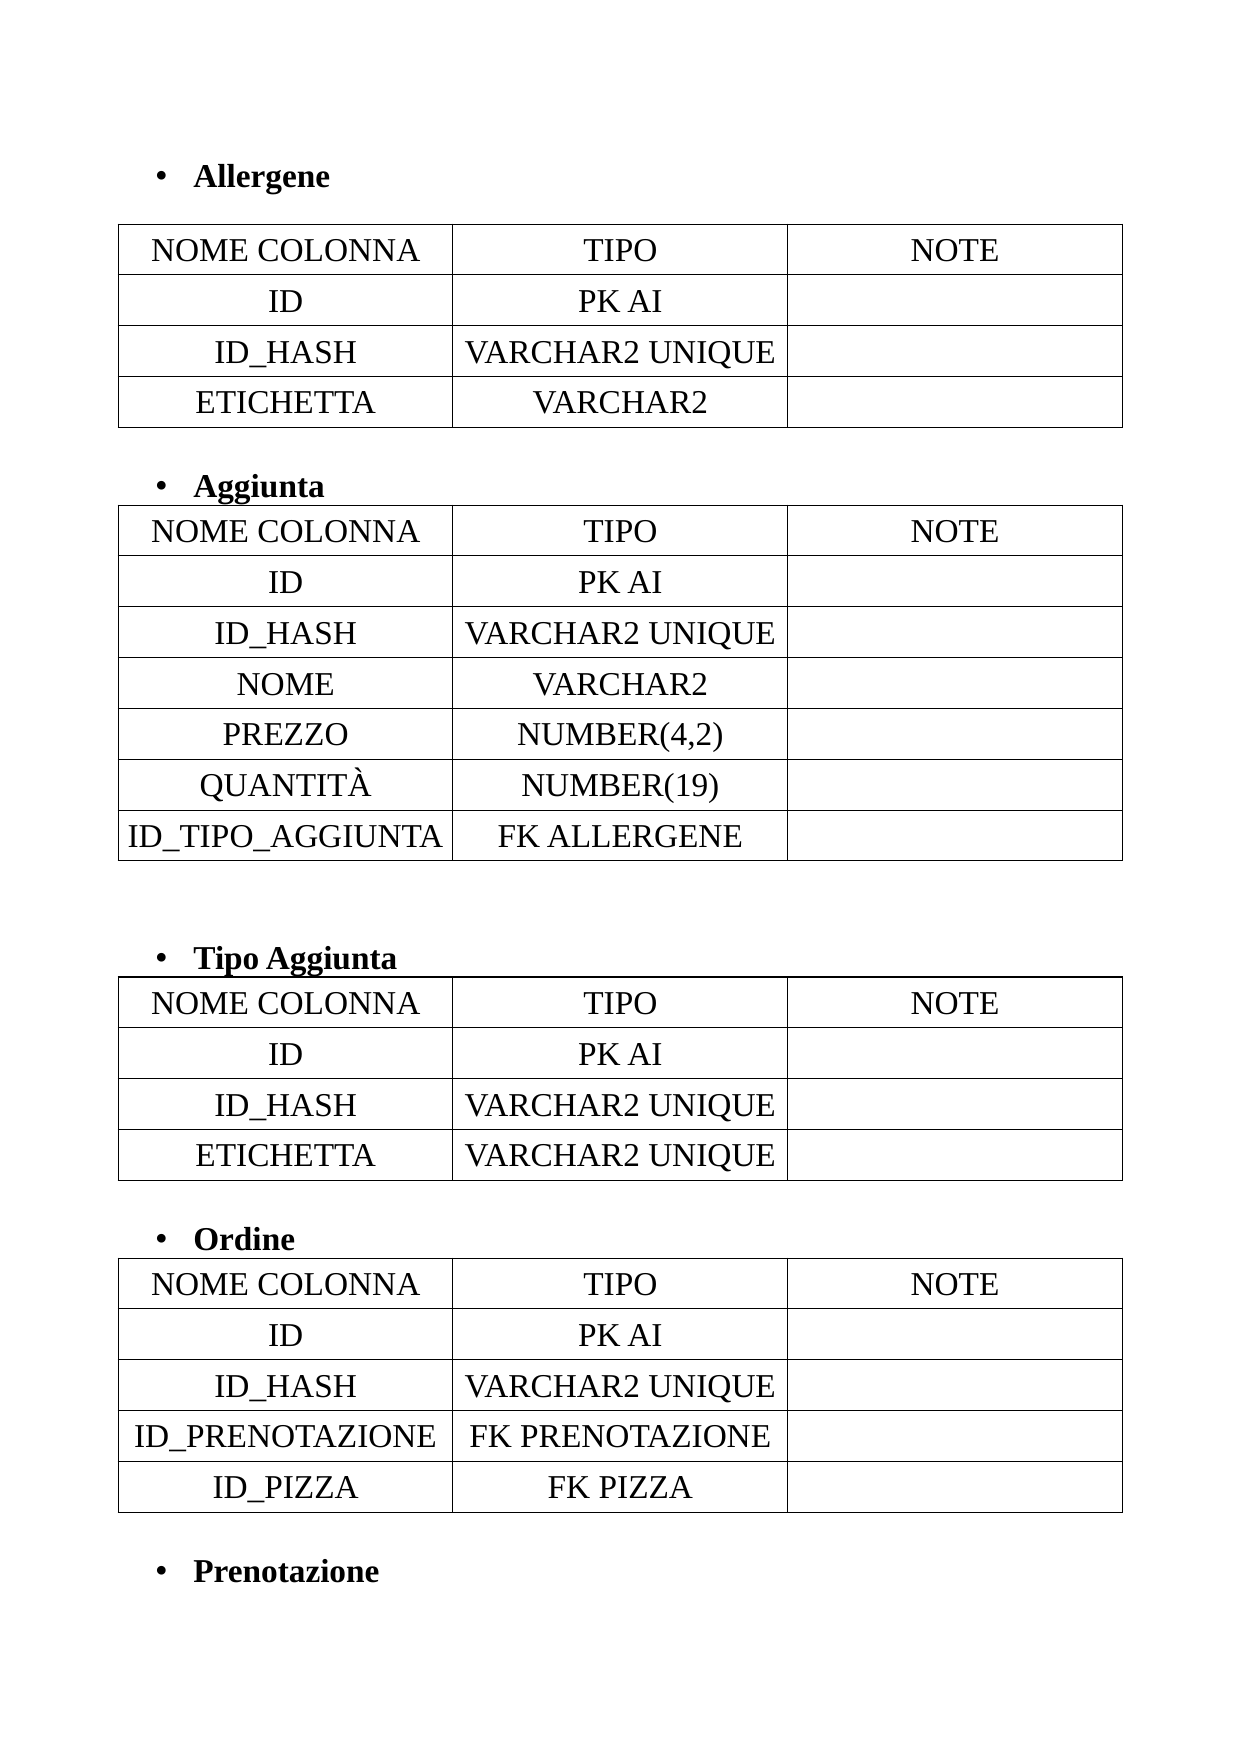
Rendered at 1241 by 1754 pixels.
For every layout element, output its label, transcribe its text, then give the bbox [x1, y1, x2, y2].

table_cell [788, 1309, 1122, 1359]
table_cell FK PRENOTAZIONE [453, 1411, 787, 1461]
table_cell [788, 556, 1122, 606]
table_cell PK AI [453, 275, 787, 325]
table_cell NUMBER(4,2) [453, 709, 787, 759]
table_header NOTE [788, 225, 1122, 274]
table_cell VARCHAR2 UNIQUE [453, 1360, 787, 1410]
table_cell VARCHAR2 [453, 377, 787, 427]
table_cell ETICHETTA [119, 1130, 452, 1180]
list Prenotazione [156, 1551, 1122, 1589]
table_cell VARCHAR2 UNIQUE [453, 326, 787, 376]
table_header TIPO [453, 1259, 787, 1308]
table_header NOME COLONNA [119, 506, 452, 555]
table_cell [788, 1411, 1122, 1461]
table_cell QUANTITÀ [119, 760, 452, 809]
table_header NOTE [788, 978, 1122, 1027]
table_cell VARCHAR2 UNIQUE [453, 607, 787, 657]
table_cell [788, 377, 1122, 427]
list Tipo Aggiunta [156, 938, 1122, 976]
table_cell [788, 709, 1122, 759]
table_cell ID_HASH [119, 1079, 452, 1129]
list Ordine [156, 1219, 1122, 1257]
table_cell ID [119, 1309, 452, 1359]
table_cell [788, 326, 1122, 376]
table_header NOME COLONNA [119, 978, 452, 1027]
table_cell [788, 1462, 1122, 1512]
table_header TIPO [453, 225, 787, 274]
table_cell NUMBER(19) [453, 760, 787, 809]
table_header TIPO [453, 506, 787, 555]
table_header NOTE [788, 1259, 1122, 1308]
table_cell VARCHAR2 UNIQUE [453, 1079, 787, 1129]
table_cell ID_PIZZA [119, 1462, 452, 1512]
table_cell [788, 760, 1122, 809]
table_cell PK AI [453, 1309, 787, 1359]
table_cell [788, 275, 1122, 325]
table_header NOME COLONNA [119, 225, 452, 274]
table_cell PK AI [453, 556, 787, 606]
table_cell FK ALLERGENE [453, 811, 787, 860]
table_cell VARCHAR2 UNIQUE [453, 1130, 787, 1180]
table_cell FK PIZZA [453, 1462, 787, 1512]
table_cell PREZZO [119, 709, 452, 759]
table_cell ID_HASH [119, 326, 452, 376]
table_cell ID_HASH [119, 607, 452, 657]
table_cell ID_PRENOTAZIONE [119, 1411, 452, 1461]
table_cell ID [119, 1028, 452, 1078]
table_cell ID [119, 275, 452, 325]
table_cell ID_TIPO_AGGIUNTA [119, 811, 452, 860]
table_cell ETICHETTA [119, 377, 452, 427]
table_header TIPO [453, 978, 787, 1027]
table_cell ID [119, 556, 452, 606]
table_cell [788, 658, 1122, 708]
table_cell [788, 1028, 1122, 1078]
list Allergene [156, 156, 1122, 195]
table_cell ID_HASH [119, 1360, 452, 1410]
table_cell [788, 607, 1122, 657]
table_cell NOME [119, 658, 452, 708]
table_header NOTE [788, 506, 1122, 555]
table_cell [788, 811, 1122, 860]
table_cell [788, 1079, 1122, 1129]
list Aggiunta [156, 466, 1122, 504]
table_cell [788, 1130, 1122, 1180]
table_cell PK AI [453, 1028, 787, 1078]
table_cell [788, 1360, 1122, 1410]
table_header NOME COLONNA [119, 1259, 452, 1308]
table_cell VARCHAR2 [453, 658, 787, 708]
